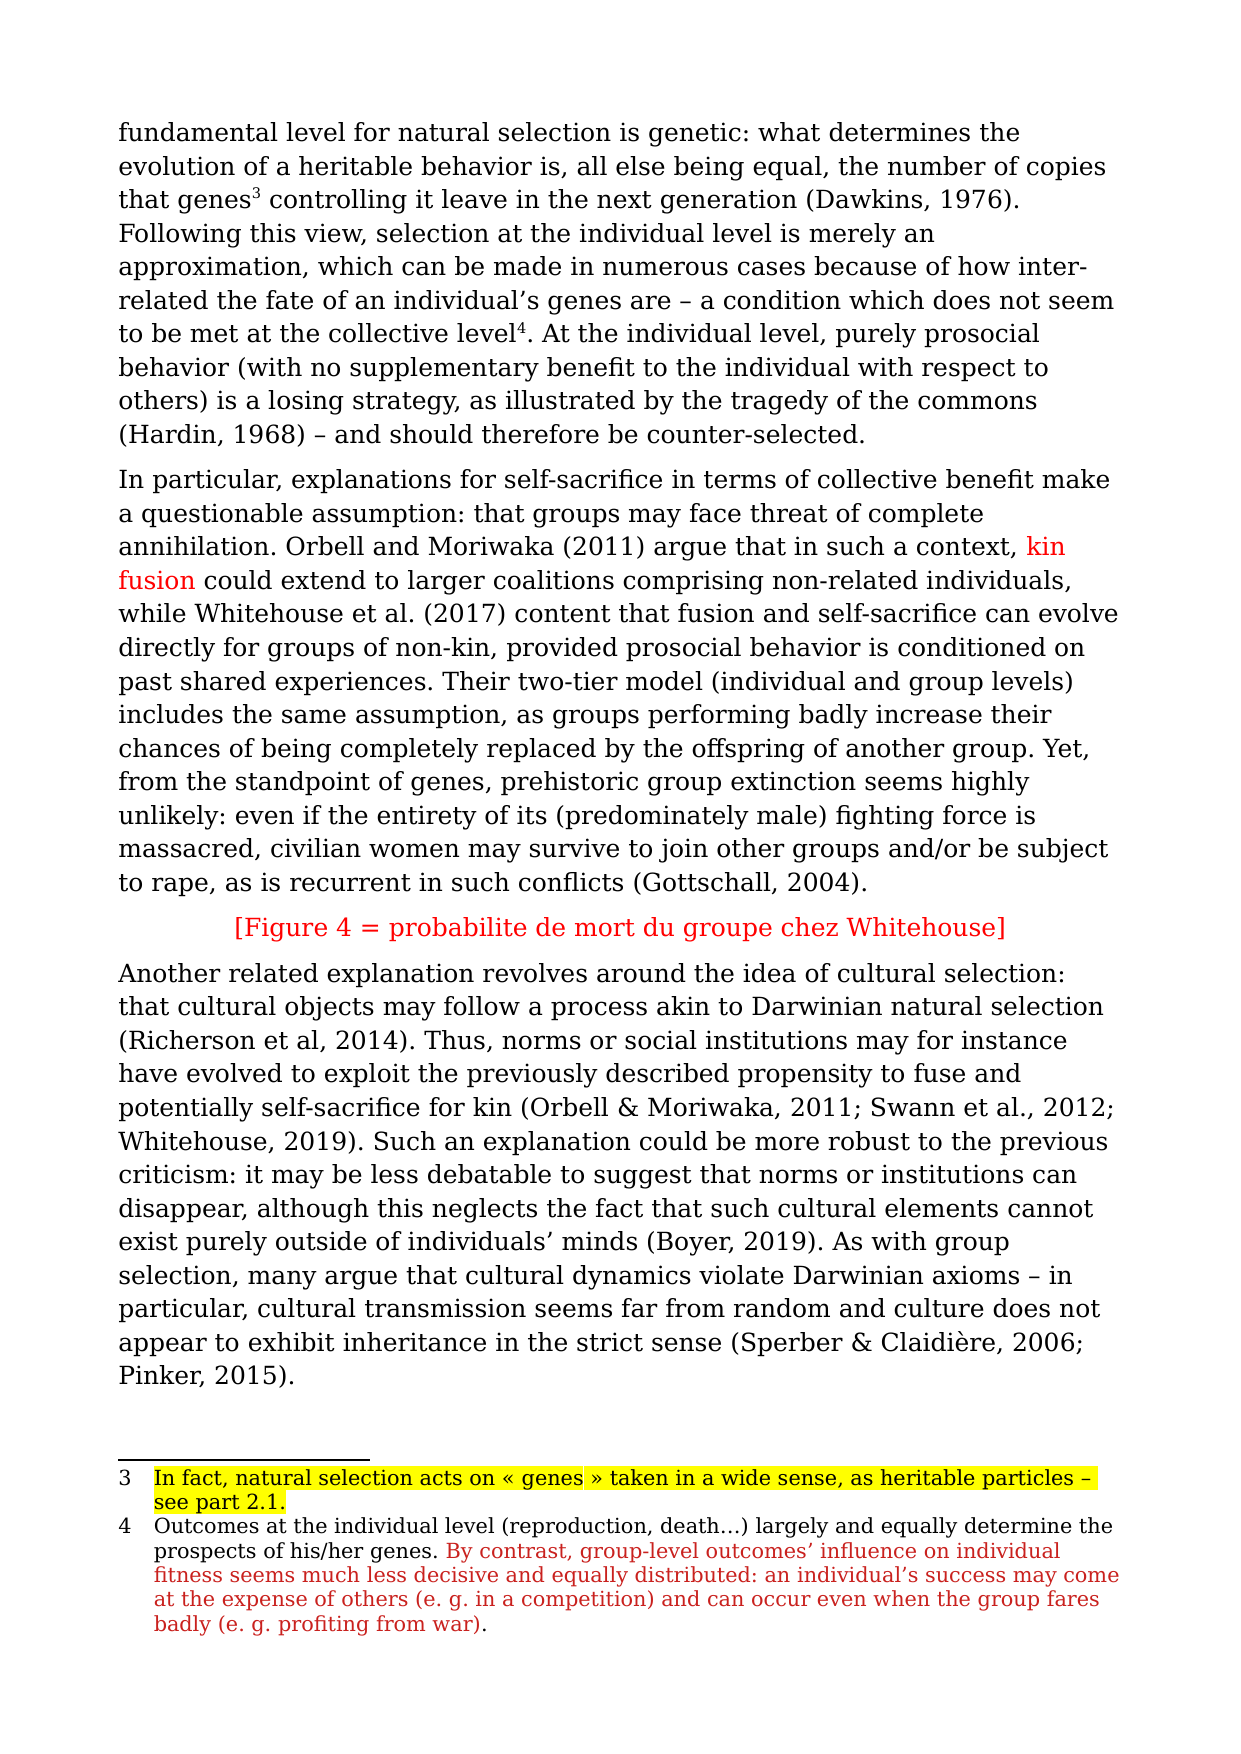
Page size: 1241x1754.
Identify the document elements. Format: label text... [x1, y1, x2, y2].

text In fact, natural selection acts on « genes » taken in a wide sense, as heritable particles – see part 2.1. [118, 1466, 1122, 1514]
text Another related explanation revolves around the idea of cultural selection: that cultural objects may follow a process akin to Darwinian natural selection (Richerson et al, 2014). Thus, norms or social institutions may for instance have evolved to exploit the previously described propensity to fuse and potentially self-sacrifice for kin (Orbell & Moriwaka, 2011; Swann et al., 2012; Whitehouse, 2019). Such an explanation could be more robust to the previous criticism: it may be less debatable to suggest that norms or institutions can disappear, although this neglects the fact that such cultural elements cannot exist purely outside of individuals’ minds (Boyer, 2019). As with group selection, many argue that cultural dynamics violate Darwinian axioms – in particular, cultural transmission seems far from random and culture does not appear to exhibit inheritance in the strict sense (Sperber & Claidière, 2006; Pinker, 2015). [118, 959, 1122, 1391]
text [Figure 4 = probabilite de mort du groupe chez Whitehouse] [118, 913, 1122, 943]
text In particular, explanations for self-sacrifice in terms of collective benefit make a questionable assumption: that groups may face threat of complete annihilation. Orbell and Moriwaka (2011) argue that in such a context, kin fusion could extend to larger coalitions comprising non-related individuals, while Whitehouse et al. (2017) content that fusion and self-sacrifice can evolve directly for groups of non-kin, provided prosocial behavior is conditioned on past shared experiences. Their two-tier model (individual and group levels) includes the same assumption, as groups performing badly increase their chances of being completely replaced by the offspring of another group. Yet, from the standpoint of genes, prehistoric group extinction seems highly unlikely: even if the entirety of its (predominately male) fighting force is massacred, civilian women may survive to join other groups and/or be subject to rape, as is recurrent in such conflicts (Gottschall, 2004). [118, 466, 1122, 897]
text Outcomes at the individual level (reproduction, death…) largely and equally determine the prospects of his/her genes. By contrast, group-level outcomes’ influence on individual fitness seems much less decisive and equally distributed: an individual’s success may come at the expense of others (e. g. in a competition) and can occur even when the group fares badly (e. g. profiting from war). [118, 1514, 1122, 1636]
text fundamental level for natural selection is genetic: what determines the evolution of a heritable behavior is, all else being equal, the number of copies that genes controlling it leave in the next generation (Dawkins, 1976). Following this view, selection at the individual level is merely an approximation, which can be made in numerous cases because of how inter-related the fate of an individual’s genes are – a condition which does not seem to be met at the collective level. At the individual level, purely prosocial behavior (with no supplementary benefit to the individual with respect to others) is a losing strategy, as illustrated by the tragedy of the commons (Hardin, 1968) – and should therefore be counter-selected. [118, 118, 1122, 449]
